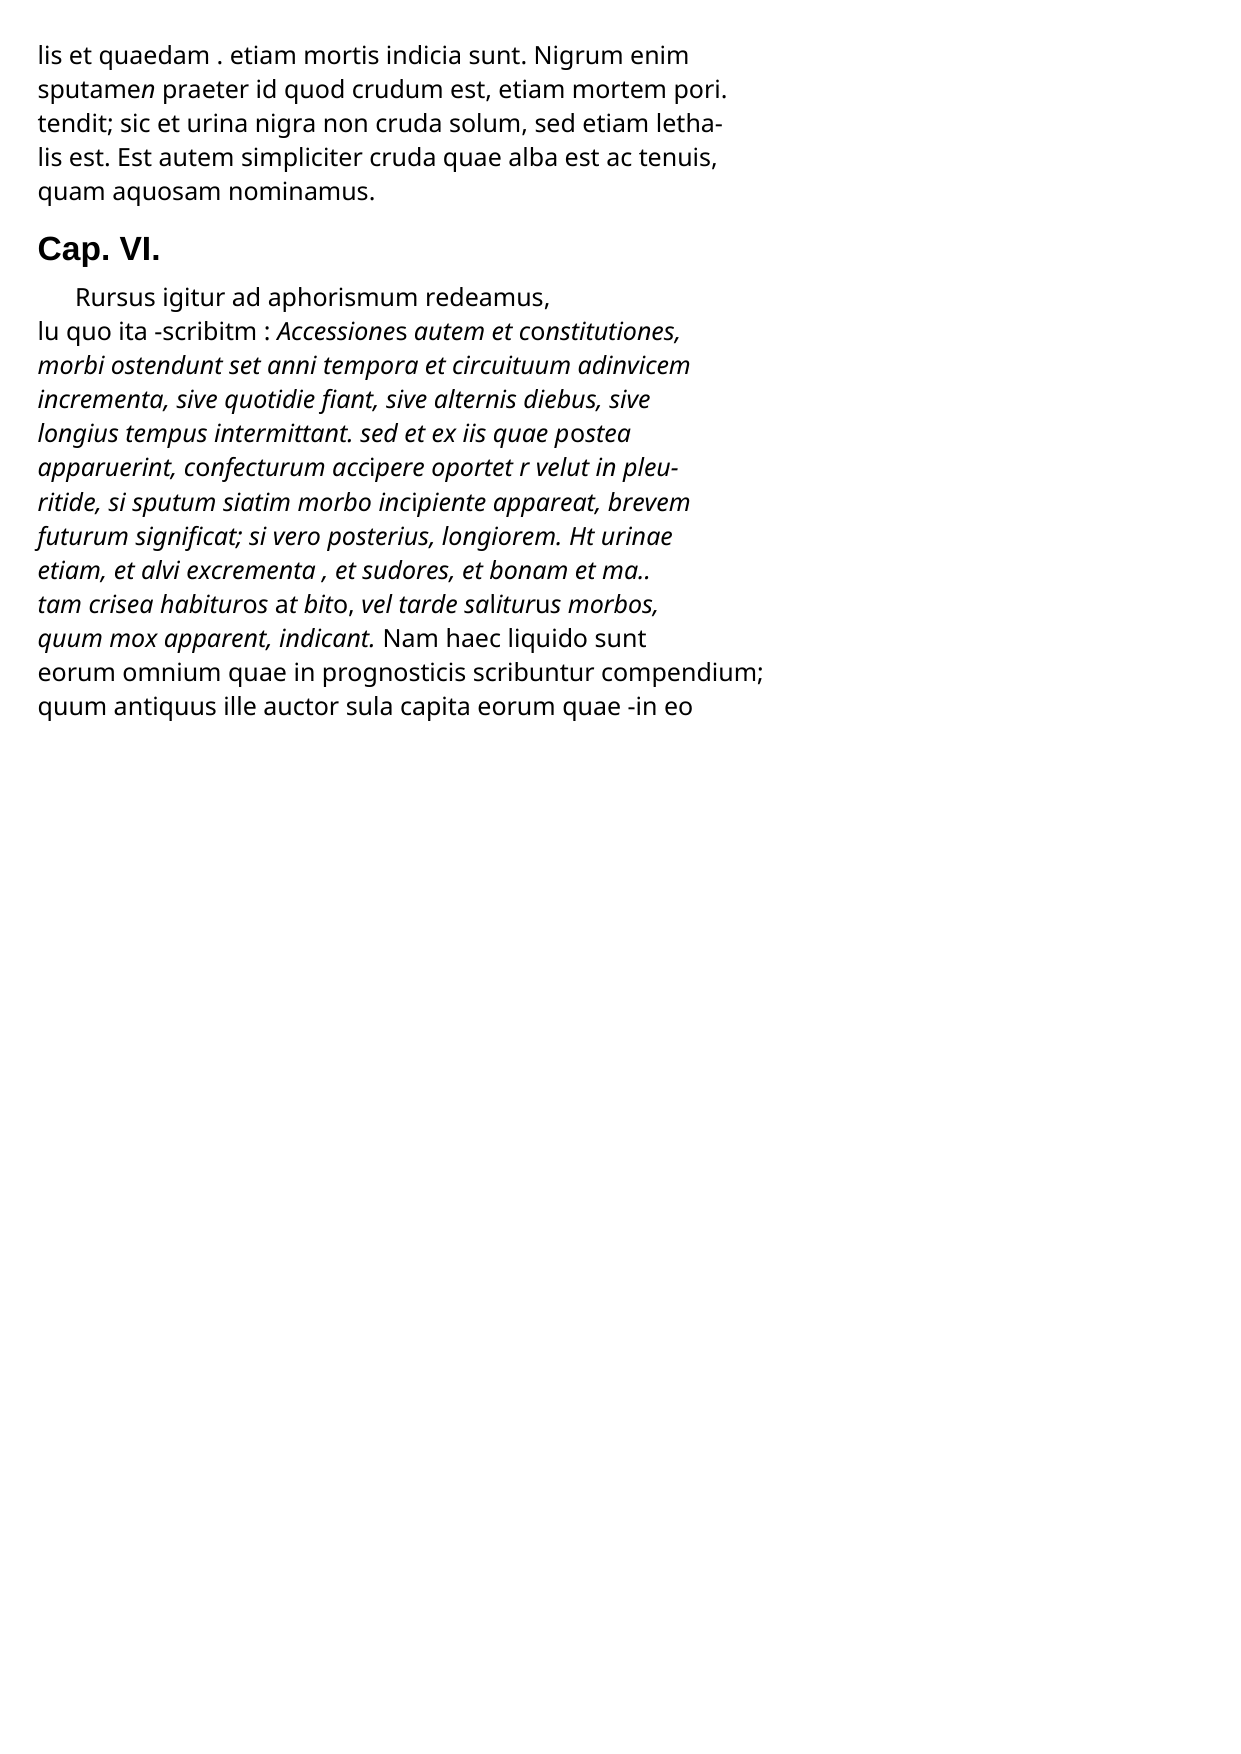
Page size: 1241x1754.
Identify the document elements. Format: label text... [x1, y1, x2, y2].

text Rursus igitur ad aphorismum redeamus, lu quo ita -scribitm : Accessiones autem et constitutiones, morbi ostendunt set anni tempora et circuituum adinvicem incrementa, sive quotidie fiant, sive alternis diebus, sive longius tempus intermittant. sed et ex iis quae postea apparuerint, confecturum accipere oportet r velut in pleu- ritide, si sputum siatim morbo incipiente appareat, brevem futurum significat; si vero posterius, longiorem. Ht urinae etiam, et alvi excrementa , et sudores, et bonam et ma.. tam crisea habituros at bito, vel tarde saliturus morbos, quum mox apparent, indicant. Nam haec liquido sunt eorum omnium quae in prognosticis scribuntur compendium; quum antiquus ille auctor sula capita eorum quae -in eo [37, 280, 1203, 723]
subtitle Cap. VI. [37, 229, 1203, 267]
text lis et quaedam . etiam mortis indicia sunt. Nigrum enim sputamen praeter id quod crudum est, etiam mortem pori. tendit; sic et urina nigra non cruda solum, sed etiam letha- lis est. Est autem simpliciter cruda quae alba est ac tenuis, quam aquosam nominamus. [37, 37, 1203, 208]
